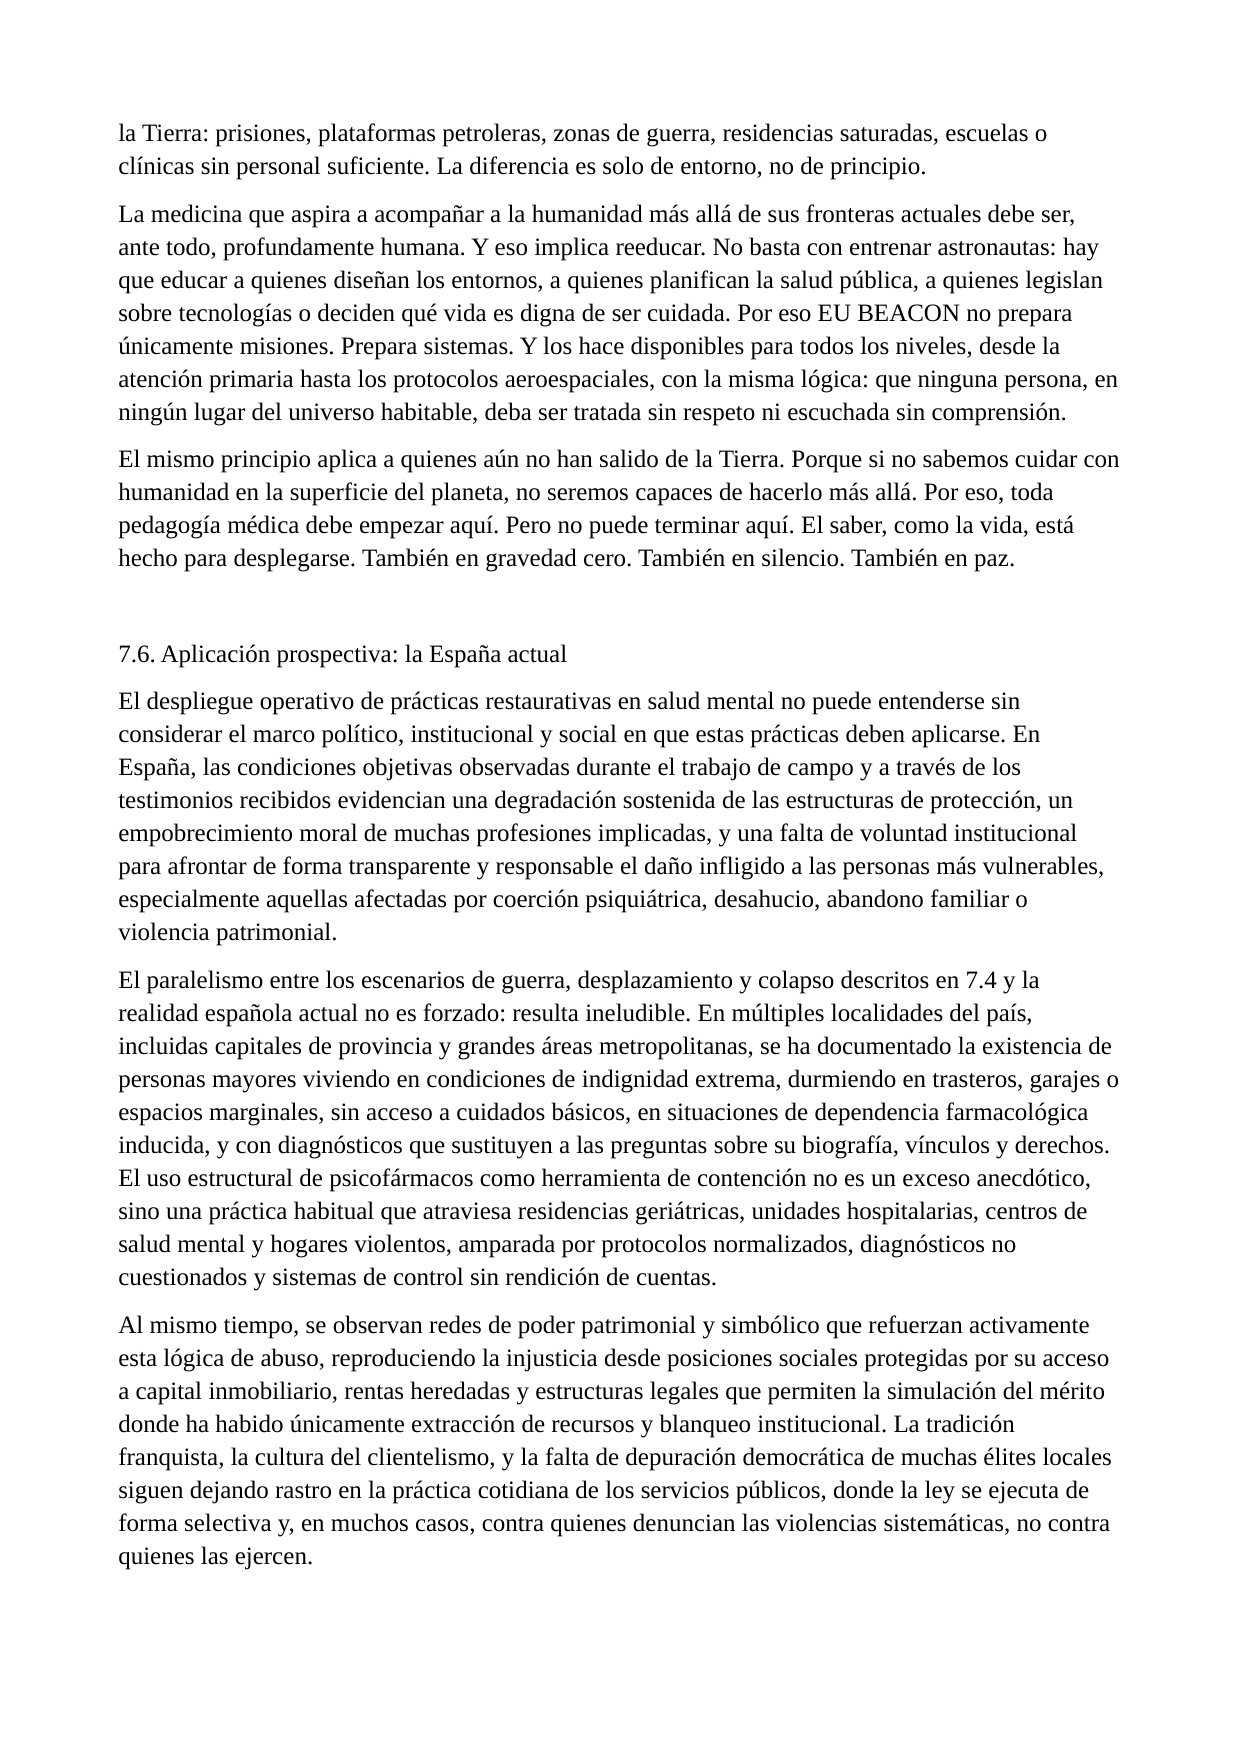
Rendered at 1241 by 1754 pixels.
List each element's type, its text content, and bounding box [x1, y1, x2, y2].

text 7.6. Aplicación prospectiva: la España actual [118, 639, 1122, 667]
text la Tierra: prisiones, plataformas petroleras, zonas de guerra, residencias saturadas, escuelas o clínicas sin personal suficiente. La diferencia es solo de entorno, no de principio. [118, 118, 1122, 180]
text El paralelismo entre los escenarios de guerra, desplazamiento y colapso descritos en 7.4 y la realidad española actual no es forzado: resulta ineludible. En múltiples localidades del país, incluidas capitales de provincia y grandes áreas metropolitanas, se ha documentado la existencia de personas mayores viviendo en condiciones de indignidad extrema, durmiendo en trasteros, garajes o espacios marginales, sin acceso a cuidados básicos, en situaciones de dependencia farmacológica inducida, y con diagnósticos que sustituyen a las preguntas sobre su biografía, vínculos y derechos. El uso estructural de psicofármacos como herramienta de contención no es un exceso anecdótico, sino una práctica habitual que atraviesa residencias geriátricas, unidades hospitalarias, centros de salud mental y hogares violentos, amparada por protocolos normalizados, diagnósticos no cuestionados y sistemas de control sin rendición de cuentas. [118, 965, 1122, 1291]
text La medicina que aspira a acompañar a la humanidad más allá de sus fronteras actuales debe ser, ante todo, profundamente humana. Y eso implica reeducar. No basta con entrenar astronautas: hay que educar a quienes diseñan los entornos, a quienes planifican la salud pública, a quienes legislan sobre tecnologías o deciden qué vida es digna de ser cuidada. Por eso EU BEACON no prepara únicamente misiones. Prepara sistemas. Y los hace disponibles para todos los niveles, desde la atención primaria hasta los protocolos aeroespaciales, con la misma lógica: que ninguna persona, en ningún lugar del universo habitable, deba ser tratada sin respeto ni escuchada sin comprensión. [118, 199, 1122, 426]
text El mismo principio aplica a quienes aún no han salido de la Tierra. Porque si no sabemos cuidar con humanidad en la superficie del planeta, no seremos capaces de hacerlo más allá. Por eso, toda pedagogía médica debe empezar aquí. Pero no puede terminar aquí. El saber, como la vida, está hecho para desplegarse. También en gravedad cero. También en silencio. También en paz. [118, 444, 1122, 572]
text El despliegue operativo de prácticas restaurativas en salud mental no puede entenderse sin considerar el marco político, institucional y social en que estas prácticas deben aplicarse. En España, las condiciones objetivas observadas durante el trabajo de campo y a través de los testimonios recibidos evidencian una degradación sostenida de las estructuras de protección, un empobrecimiento moral de muchas profesiones implicadas, y una falta de voluntad institucional para afrontar de forma transparente y responsable el daño infligido a las personas más vulnerables, especialmente aquellas afectadas por coerción psiquiátrica, desahucio, abandono familiar o violencia patrimonial. [118, 686, 1122, 946]
text Al mismo tiempo, se observan redes de poder patrimonial y simbólico que refuerzan activamente esta lógica de abuso, reproduciendo la injusticia desde posiciones sociales protegidas por su acceso a capital inmobiliario, rentas heredadas y estructuras legales que permiten la simulación del mérito donde ha habido únicamente extracción de recursos y blanqueo institucional. La tradición franquista, la cultura del clientelismo, y la falta de depuración democrática de muchas élites locales siguen dejando rastro en la práctica cotidiana de los servicios públicos, donde la ley se ejecuta de forma selectiva y, en muchos casos, contra quienes denuncian las violencias sistemáticas, no contra quienes las ejercen. [118, 1310, 1122, 1570]
